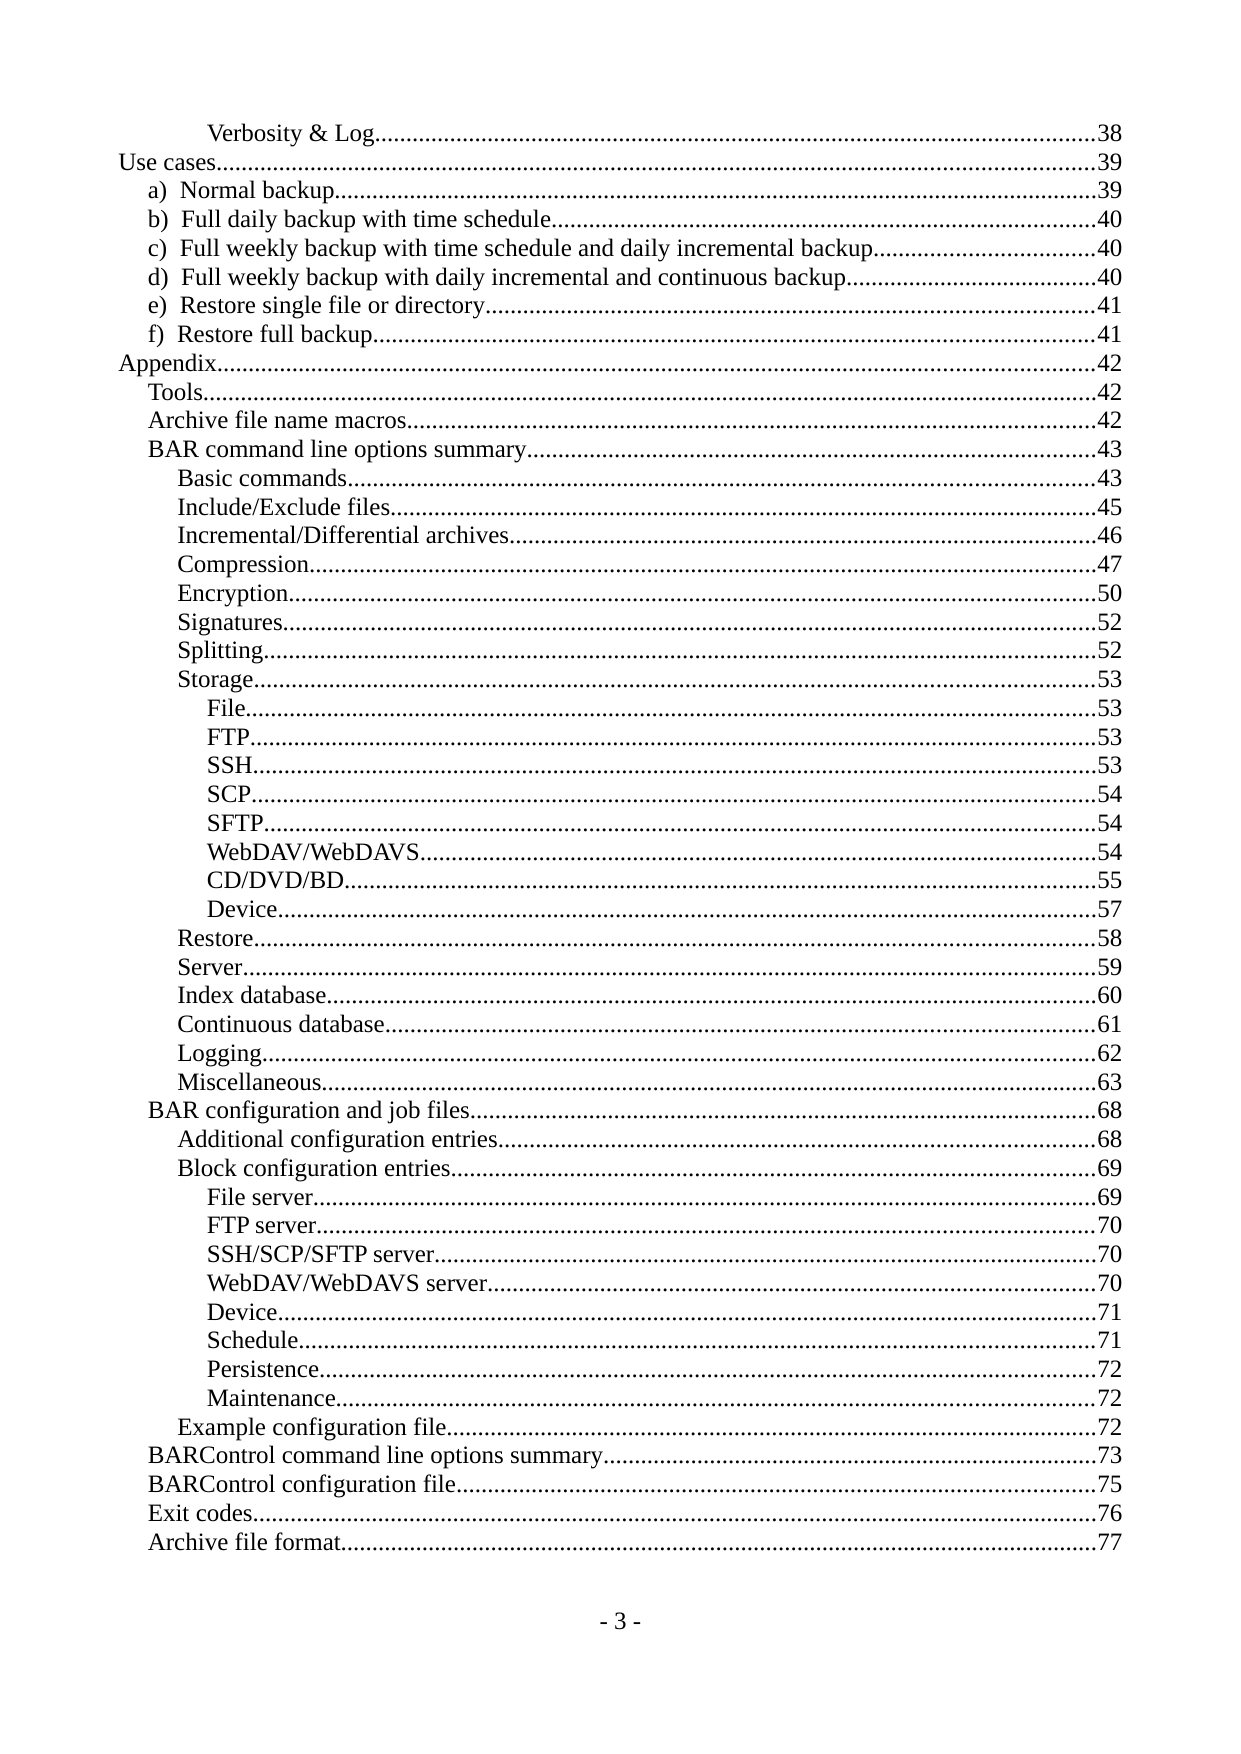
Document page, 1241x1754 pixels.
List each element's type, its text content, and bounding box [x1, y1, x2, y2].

text FTP 53 [207, 722, 1122, 751]
text d) Full weekly backup with daily incremental and continuous backup 40 [148, 262, 1122, 291]
text Miscellaneous 63 [177, 1067, 1122, 1096]
text Continuous database 61 [177, 1009, 1122, 1038]
text Storage 53 [177, 664, 1122, 693]
text Additional configuration entries 68 [177, 1124, 1122, 1153]
text Archive file name macros 42 [148, 406, 1122, 434]
text WebDAV/WebDAVS server 70 [207, 1268, 1122, 1297]
text a) Normal backup 39 [148, 176, 1122, 204]
text WebDAV/WebDAVS 54 [207, 837, 1122, 866]
text BAR configuration and job files 68 [148, 1096, 1122, 1124]
text Archive file format 77 [148, 1527, 1122, 1556]
text Device 57 [207, 894, 1122, 923]
text SFTP 54 [207, 808, 1122, 837]
text SSH/SCP/SFTP server 70 [207, 1239, 1122, 1268]
text Include/Exclude files 45 [177, 492, 1122, 521]
text File 53 [207, 693, 1122, 722]
text Tools 42 [148, 377, 1122, 406]
text SSH 53 [207, 751, 1122, 779]
text Exit codes 76 [148, 1498, 1122, 1527]
text FTP server 70 [207, 1211, 1122, 1239]
text Schedule 71 [207, 1326, 1122, 1354]
text Logging 62 [177, 1038, 1122, 1067]
text Verbosity & Log 38 [207, 118, 1122, 147]
text Restore 58 [177, 923, 1122, 952]
text e) Restore single file or directory 41 [148, 291, 1122, 319]
text f) Restore full backup 41 [148, 319, 1122, 348]
text Example configuration file 72 [177, 1412, 1122, 1441]
text BARControl command line options summary 73 [148, 1441, 1122, 1469]
text SCP 54 [207, 779, 1122, 808]
text Persistence 72 [207, 1354, 1122, 1383]
text Server 59 [177, 952, 1122, 981]
text Appendix 42 [118, 348, 1122, 377]
text Device 71 [207, 1297, 1122, 1326]
text Encryption 50 [177, 578, 1122, 607]
text BAR command line options summary 43 [148, 434, 1122, 463]
text Signatures 52 [177, 607, 1122, 636]
text Maintenance 72 [207, 1383, 1122, 1412]
text BARControl configuration file 75 [148, 1469, 1122, 1498]
text CD/DVD/BD 55 [207, 866, 1122, 894]
text Use cases 39 [118, 147, 1122, 176]
text Splitting 52 [177, 636, 1122, 664]
text Incremental/Differential archives 46 [177, 521, 1122, 549]
text Index database 60 [177, 981, 1122, 1009]
text File server 69 [207, 1182, 1122, 1211]
text b) Full daily backup with time schedule 40 [148, 204, 1122, 233]
text Compression 47 [177, 549, 1122, 578]
text Basic commands 43 [177, 463, 1122, 492]
text Block configuration entries 69 [177, 1153, 1122, 1182]
text c) Full weekly backup with time schedule and daily incremental backup 40 [148, 233, 1122, 262]
